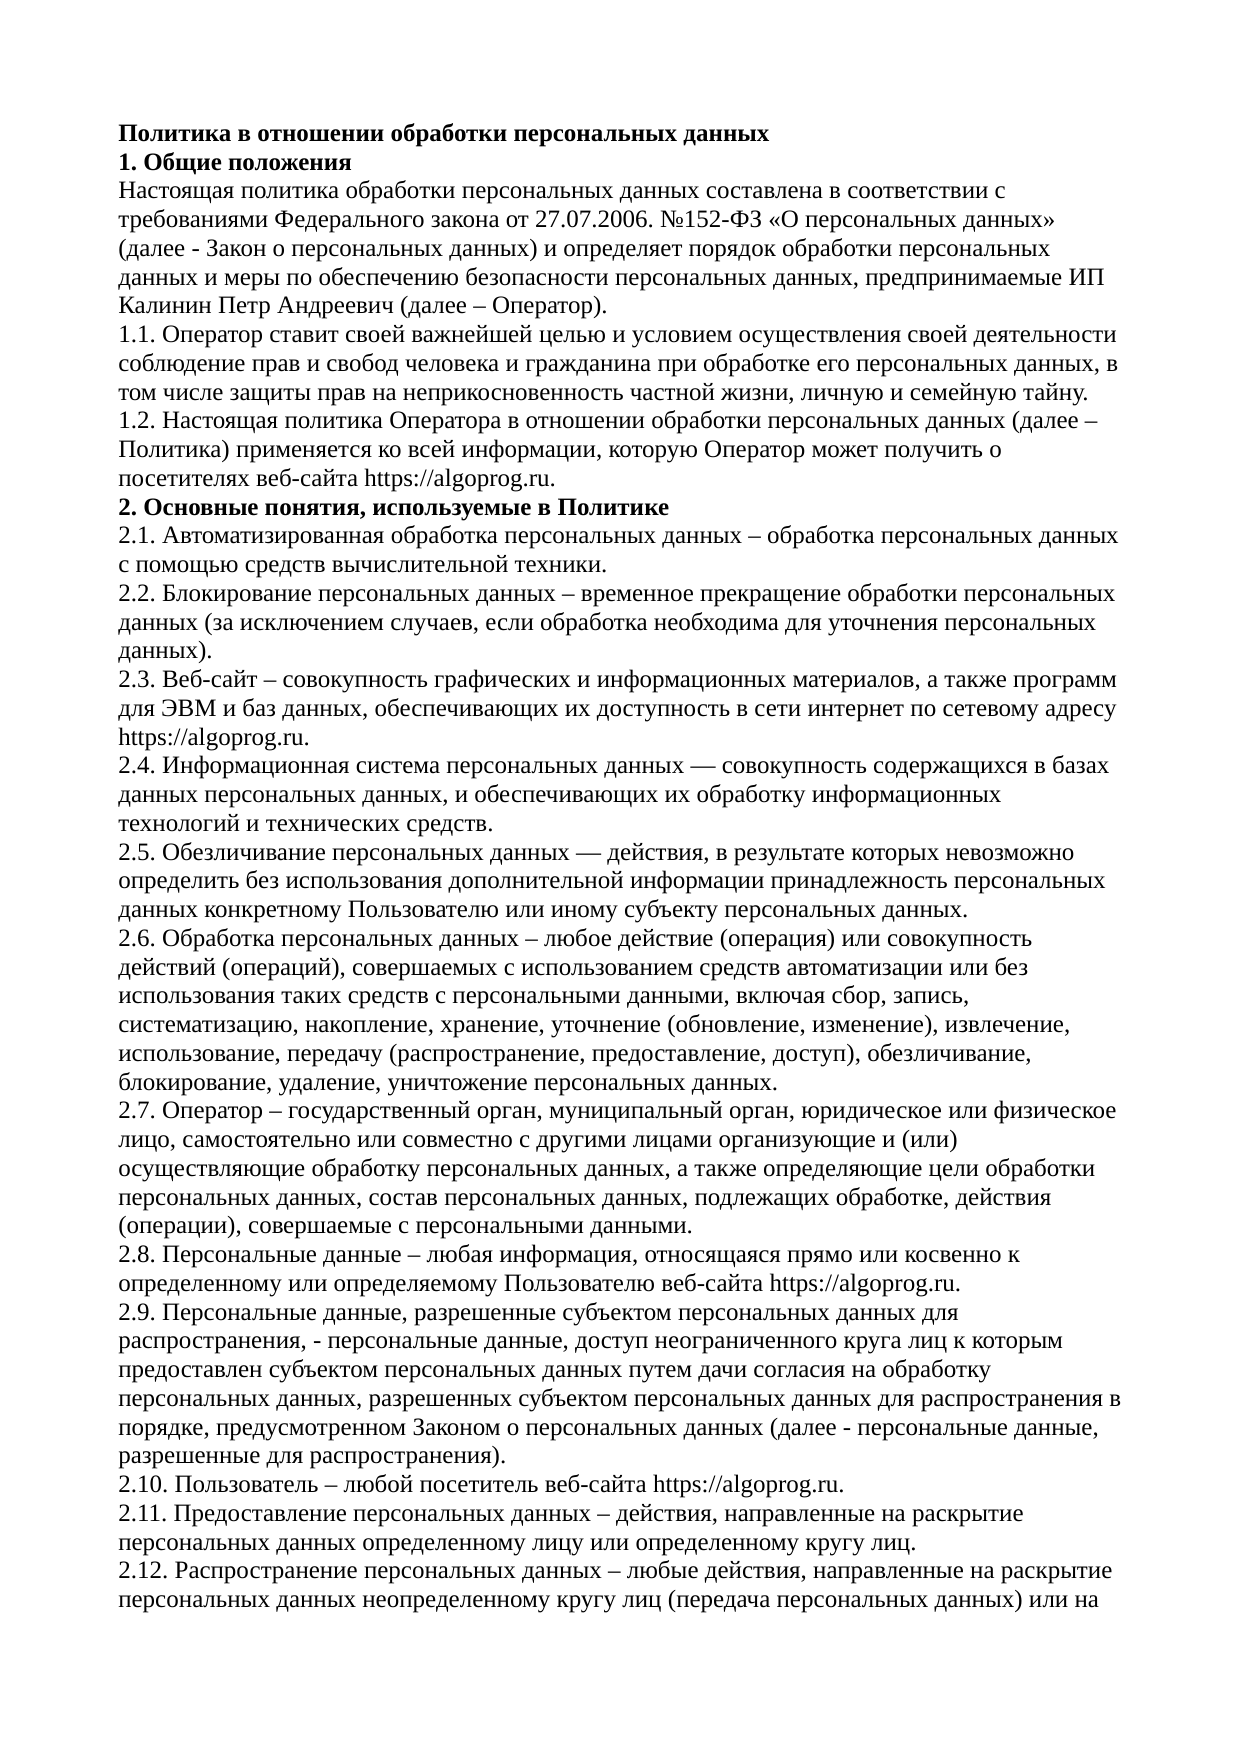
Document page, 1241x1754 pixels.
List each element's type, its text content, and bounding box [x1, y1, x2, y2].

text 2.10. Пользователь – любой посетитель веб-сайта https://algoprog.ru. [118, 1469, 1122, 1498]
text 2.2. Блокирование персональных данных – временное прекращение обработки персональных данных (за исключением случаев, если обработка необходима для уточнения персональных данных). [118, 578, 1122, 664]
text 2.9. Персональные данные, разрешенные субъектом персональных данных для распространения, - персональные данные, доступ неограниченного круга лиц к которым предоставлен субъектом персональных данных путем дачи согласия на обработку персональных данных, разрешенных субъектом персональных данных для распространения в порядке, предусмотренном Законом о персональных данных (далее - персональные данные, разрешенные для распространения). [118, 1297, 1122, 1469]
text 2.12. Распространение персональных данных – любые действия, направленные на раскрытие персональных данных неопределенному кругу лиц (передача персональных данных) или на [118, 1556, 1122, 1613]
text 2.11. Предоставление персональных данных – действия, направленные на раскрытие персональных данных определенному лицу или определенному кругу лиц. [118, 1498, 1122, 1556]
text 2.7. Оператор – государственный орган, муниципальный орган, юридическое или физическое лицо, самостоятельно или совместно с другими лицами организующие и (или) осуществляющие обработку персональных данных, а также определяющие цели обработки персональных данных, состав персональных данных, подлежащих обработке, действия (операции), совершаемые с персональными данными. [118, 1096, 1122, 1239]
text Политика в отношении обработки персональных данных [118, 118, 1122, 147]
text 1.2. Настоящая политика Оператора в отношении обработки персональных данных (далее – Политика) применяется ко всей информации, которую Оператор может получить о посетителях веб-сайта https://algoprog.ru. [118, 406, 1122, 492]
text 2.1. Автоматизированная обработка персональных данных – обработка персональных данных с помощью средств вычислительной техники. [118, 521, 1122, 578]
text 2.6. Обработка персональных данных – любое действие (операция) или совокупность действий (операций), совершаемых с использованием средств автоматизации или без использования таких средств с персональными данными, включая сбор, запись, систематизацию, накопление, хранение, уточнение (обновление, изменение), извлечение, использование, передачу (распространение, предоставление, доступ), обезличивание, блокирование, удаление, уничтожение персональных данных. [118, 923, 1122, 1096]
text 2.3. Веб-сайт – совокупность графических и информационных материалов, а также программ для ЭВМ и баз данных, обеспечивающих их доступность в сети интернет по сетевому адресу https://algoprog.ru. [118, 664, 1122, 751]
text 2.8. Персональные данные – любая информация, относящаяся прямо или косвенно к определенному или определяемому Пользователю веб-сайта https://algoprog.ru. [118, 1239, 1122, 1297]
text 2.5. Обезличивание персональных данных — действия, в результате которых невозможно определить без использования дополнительной информации принадлежность персональных данных конкретному Пользователю или иному субъекту персональных данных. [118, 837, 1122, 923]
text 1.1. Оператор ставит своей важнейшей целью и условием осуществления своей деятельности соблюдение прав и свобод человека и гражданина при обработке его персональных данных, в том числе защиты прав на неприкосновенность частной жизни, личную и семейную тайну. [118, 319, 1122, 406]
text 2.4. Информационная система персональных данных — совокупность содержащихся в базах данных персональных данных, и обеспечивающих их обработку информационных технологий и технических средств. [118, 751, 1122, 837]
text 2. Основные понятия, используемые в Политике [118, 492, 1122, 521]
text 1. Общие положения [118, 147, 1122, 176]
text Настоящая политика обработки персональных данных составлена в соответствии с требованиями Федерального закона от 27.07.2006. №152-ФЗ «О персональных данных» (далее - Закон о персональных данных) и определяет порядок обработки персональных данных и меры по обеспечению безопасности персональных данных, предпринимаемые ИП Калинин Петр Андреевич (далее – Оператор). [118, 176, 1122, 319]
